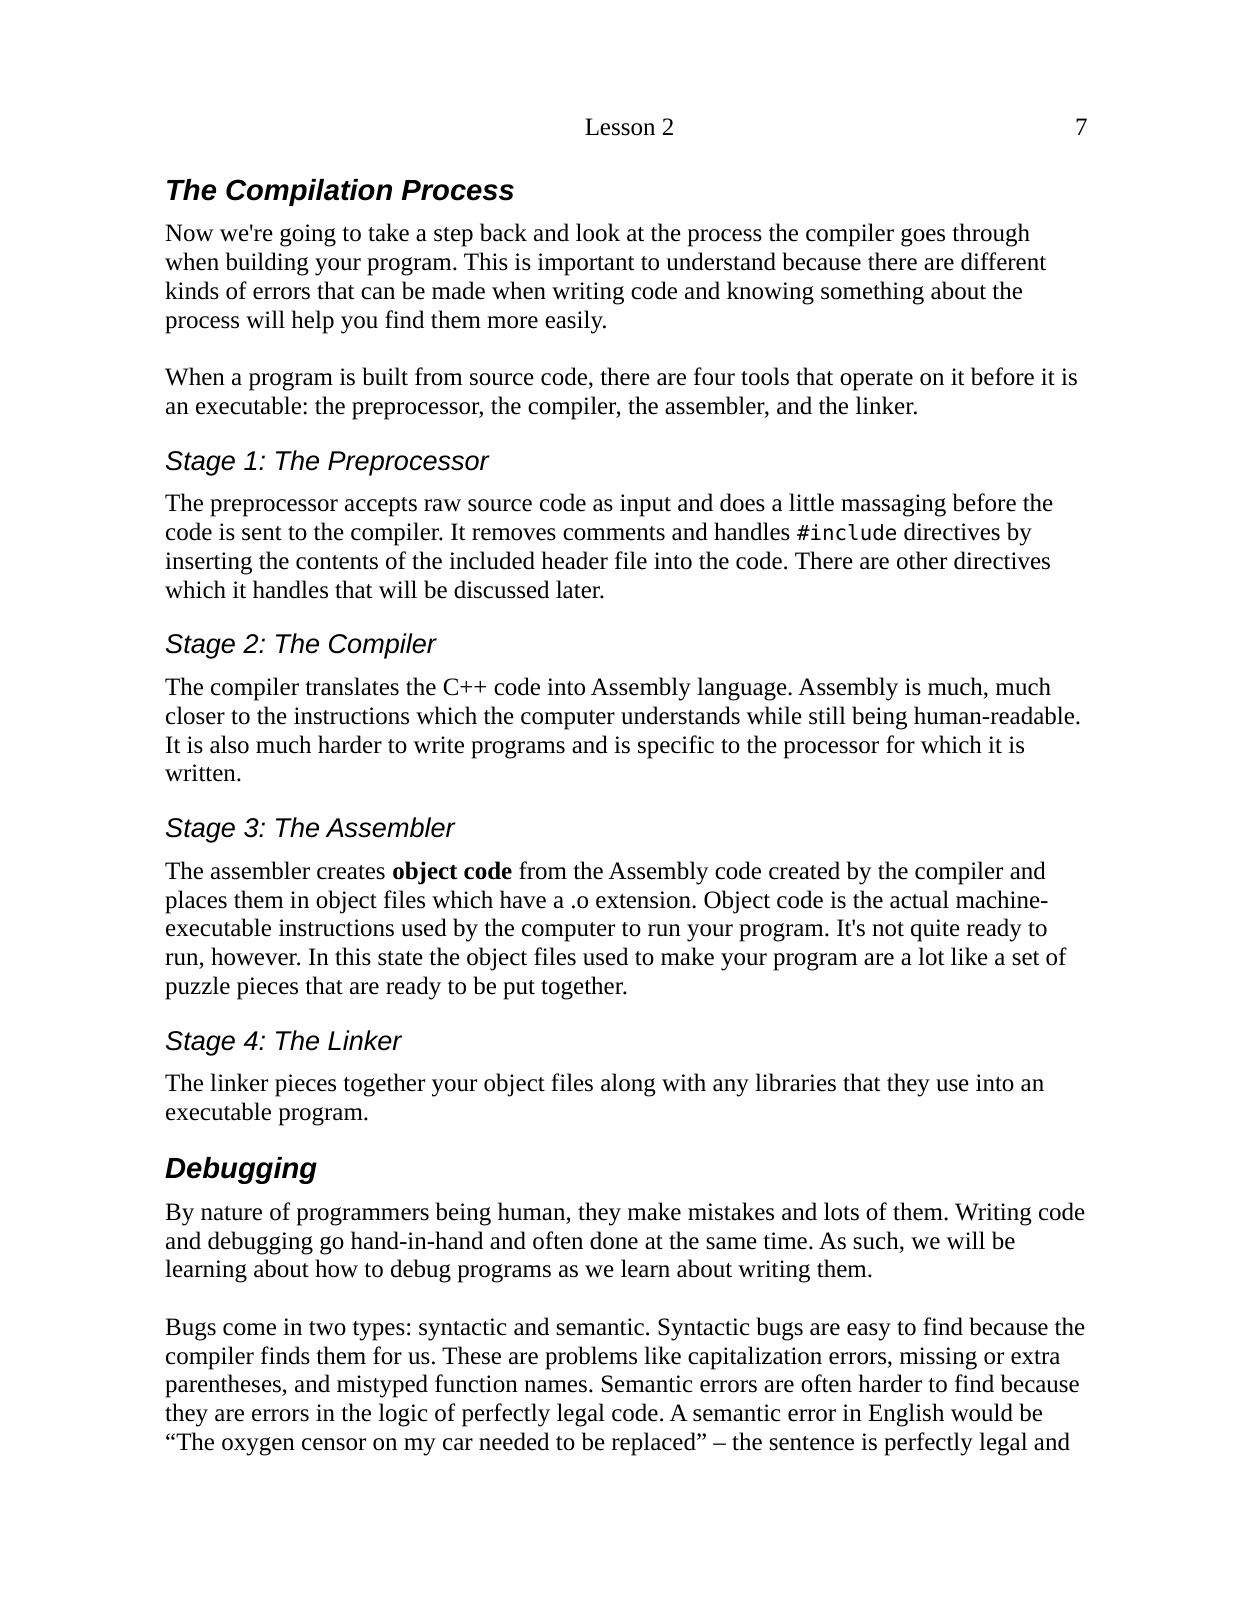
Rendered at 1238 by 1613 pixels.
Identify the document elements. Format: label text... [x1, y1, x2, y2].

text The assembler creates object code from the Assembly code created by the compiler and places them in object files which have a .o extension. Object code is the actual machine-executable instructions used by the computer to run your program. It's not quite ready to run, however. In this state the object files used to make your program are a lot like a set of puzzle pieces that are ready to be put together. [165, 856, 1087, 1000]
subtitle Stage 4: The Linker [165, 1025, 1087, 1056]
text Now we're going to take a step back and look at the process the compiler goes through when building your program. This is important to understand because there are different kinds of errors that can be made when writing code and knowing something about the process will help you find them more easily. [165, 218, 1087, 333]
text The compiler translates the C++ code into Assembly language. Assembly is much, much closer to the instructions which the computer understands while still being human-readable. It is also much harder to write programs and is specific to the processor for which it is written. [165, 672, 1087, 787]
text By nature of programmers being human, they make mistakes and lots of them. Writing code and debugging go hand-in-hand and often done at the same time. As such, we will be learning about how to debug programs as we learn about writing them. [165, 1197, 1087, 1283]
subtitle Stage 1: The Preprocessor [165, 445, 1087, 476]
text When a program is built from source code, there are four tools that operate on it before it is an executable: the preprocessor, the compiler, the assembler, and the linker. [165, 362, 1087, 420]
subtitle Stage 3: The Assembler [165, 812, 1087, 843]
subtitle Debugging [165, 1151, 1087, 1184]
subtitle Stage 2: The Compiler [165, 628, 1087, 660]
text The linker pieces together your object files along with any libraries that they use into an executable program. [165, 1068, 1087, 1126]
text The preprocessor accepts raw source code as input and does a little massaging before the code is sent to the compiler. It removes comments and handles #include directives by inserting the contents of the included header file into the code. There are other directives which it handles that will be discussed later. [165, 488, 1087, 603]
subtitle The Compilation Process [165, 172, 1087, 206]
text Bugs come in two types: syntactic and semantic. Syntactic bugs are easy to find because the compiler finds them for us. These are problems like capitalization errors, missing or extra parentheses, and mistyped function names. Semantic errors are often harder to find because they are errors in the logic of perfectly legal code. A semantic error in English would be “The oxygen censor on my car needed to be replaced” – the sentence is perfectly legal and [165, 1312, 1087, 1456]
